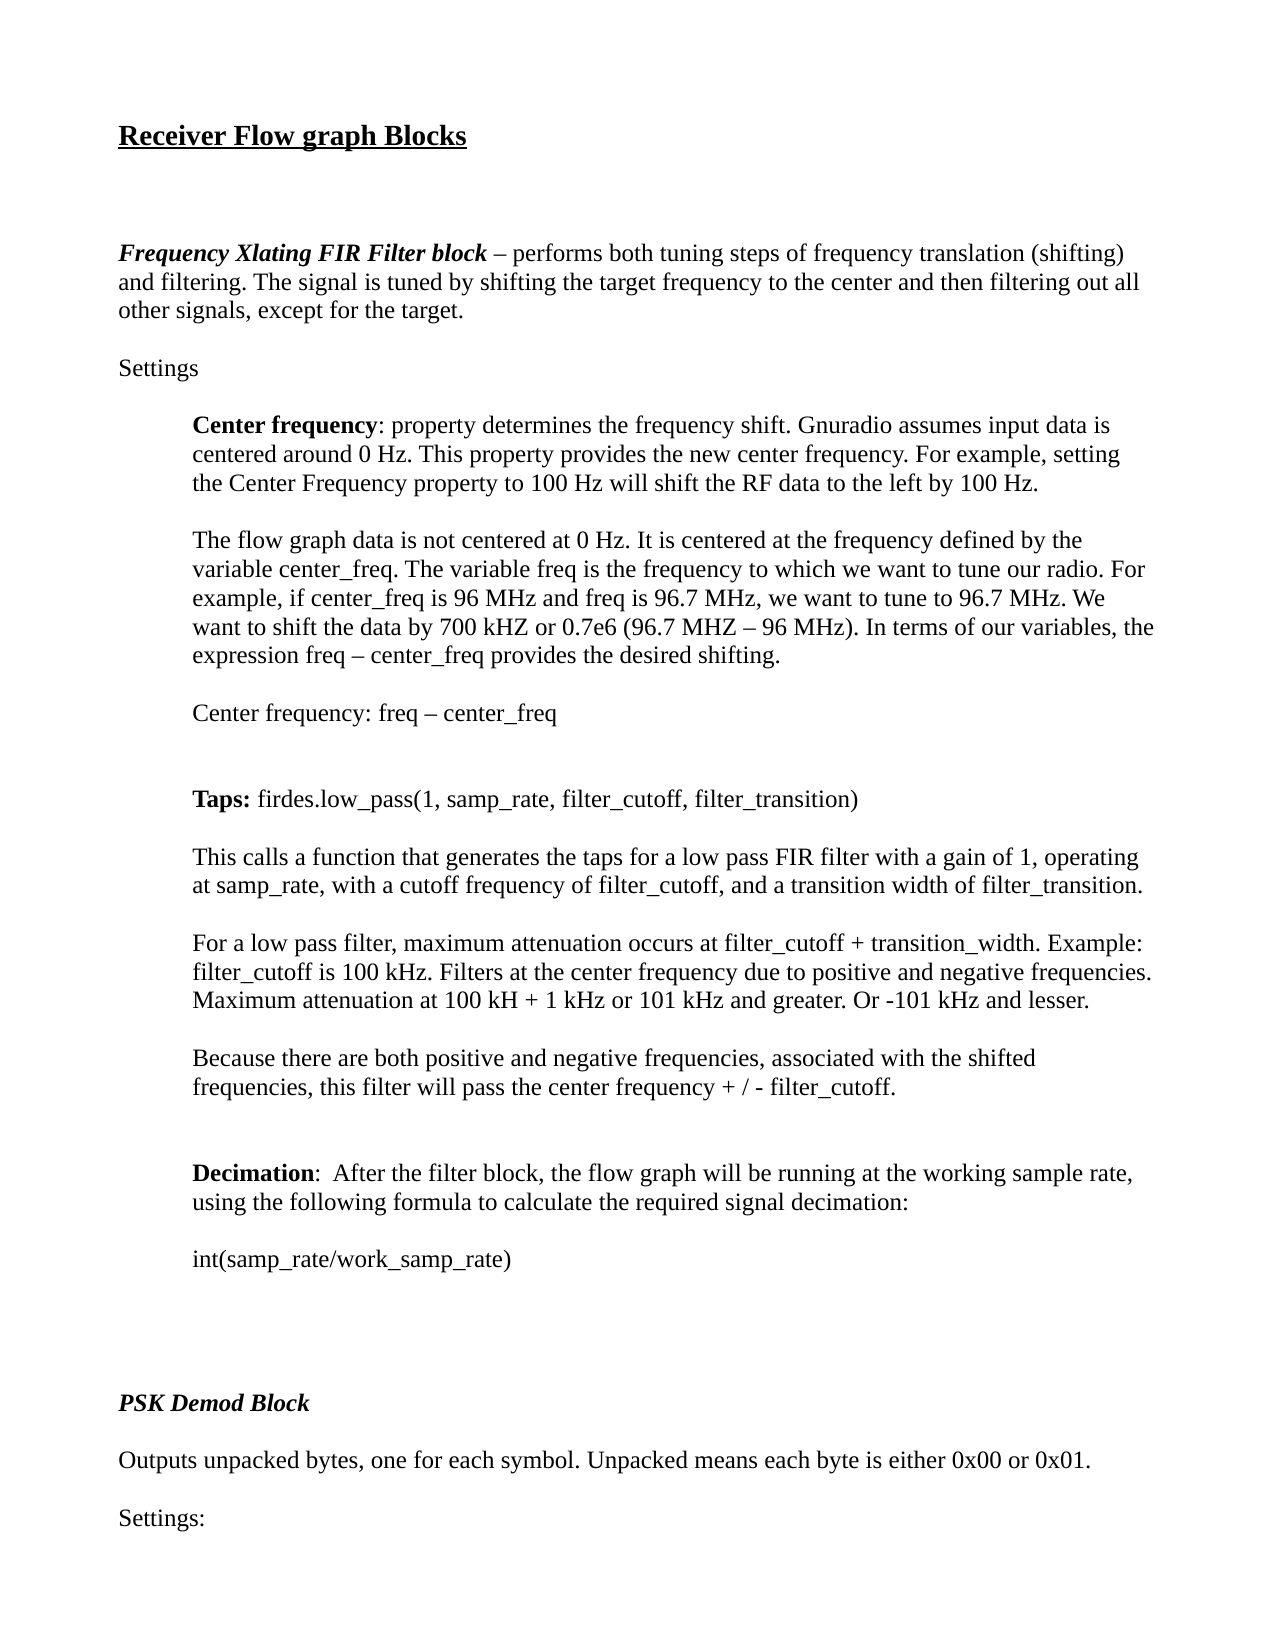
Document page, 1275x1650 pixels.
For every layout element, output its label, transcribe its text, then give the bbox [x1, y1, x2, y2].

text Outputs unpacked bytes, one for each symbol. Unpacked means each byte is either 0x00 or 0x01. [118, 1445, 1157, 1474]
text Center frequency: freq – center_freq [192, 698, 1157, 727]
text Center frequency: property determines the frequency shift. Gnuradio assumes input data is centered around 0 Hz. This property provides the new center frequency. For example, setting the Center Frequency property to 100 Hz will shift the RF data to the left by 100 Hz. [192, 410, 1157, 497]
text Frequency Xlating FIR Filter block – performs both tuning steps of frequency translation (shifting) and filtering. The signal is tuned by shifting the target frequency to the center and then filtering out all other signals, except for the target. [118, 238, 1157, 324]
text Receiver Flow graph Blocks [118, 118, 1157, 152]
text The flow graph data is not centered at 0 Hz. It is centered at the frequency defined by the variable center_freq. The variable freq is the frequency to which we want to tune our radio. For example, if center_freq is 96 MHz and freq is 96.7 MHz, we want to tune to 96.7 MHz. We want to shift the data by 700 kHZ or 0.7e6 (96.7 MHZ – 96 MHz). In terms of our variables, the expression freq – center_freq provides the desired shifting. [192, 525, 1157, 669]
text Because there are both positive and negative frequencies, associated with the shifted frequencies, this filter will pass the center frequency + / - filter_cutoff. [192, 1043, 1157, 1100]
text Taps: firdes.low_pass(1, samp_rate, filter_cutoff, filter_transition) [192, 784, 1157, 813]
text Decimation: After the filter block, the flow graph will be running at the working sample rate, using the following formula to calculate the required signal decimation: [192, 1158, 1157, 1215]
text For a low pass filter, maximum attenuation occurs at filter_cutoff + transition_width. Example: filter_cutoff is 100 kHz. Filters at the center frequency due to positive and negative frequencies. Maximum attenuation at 100 kH + 1 kHz or 101 kHz and greater. Or -101 kHz and lesser. [192, 928, 1157, 1014]
text This calls a function that generates the taps for a low pass FIR filter with a gain of 1, operating at samp_rate, with a cutoff frequency of filter_cutoff, and a transition width of filter_transition. [192, 842, 1157, 899]
text int(samp_rate/work_samp_rate) [192, 1244, 1157, 1273]
text PSK Demod Block [118, 1388, 1157, 1417]
text Settings [118, 353, 1157, 382]
text Settings: [118, 1503, 1157, 1532]
